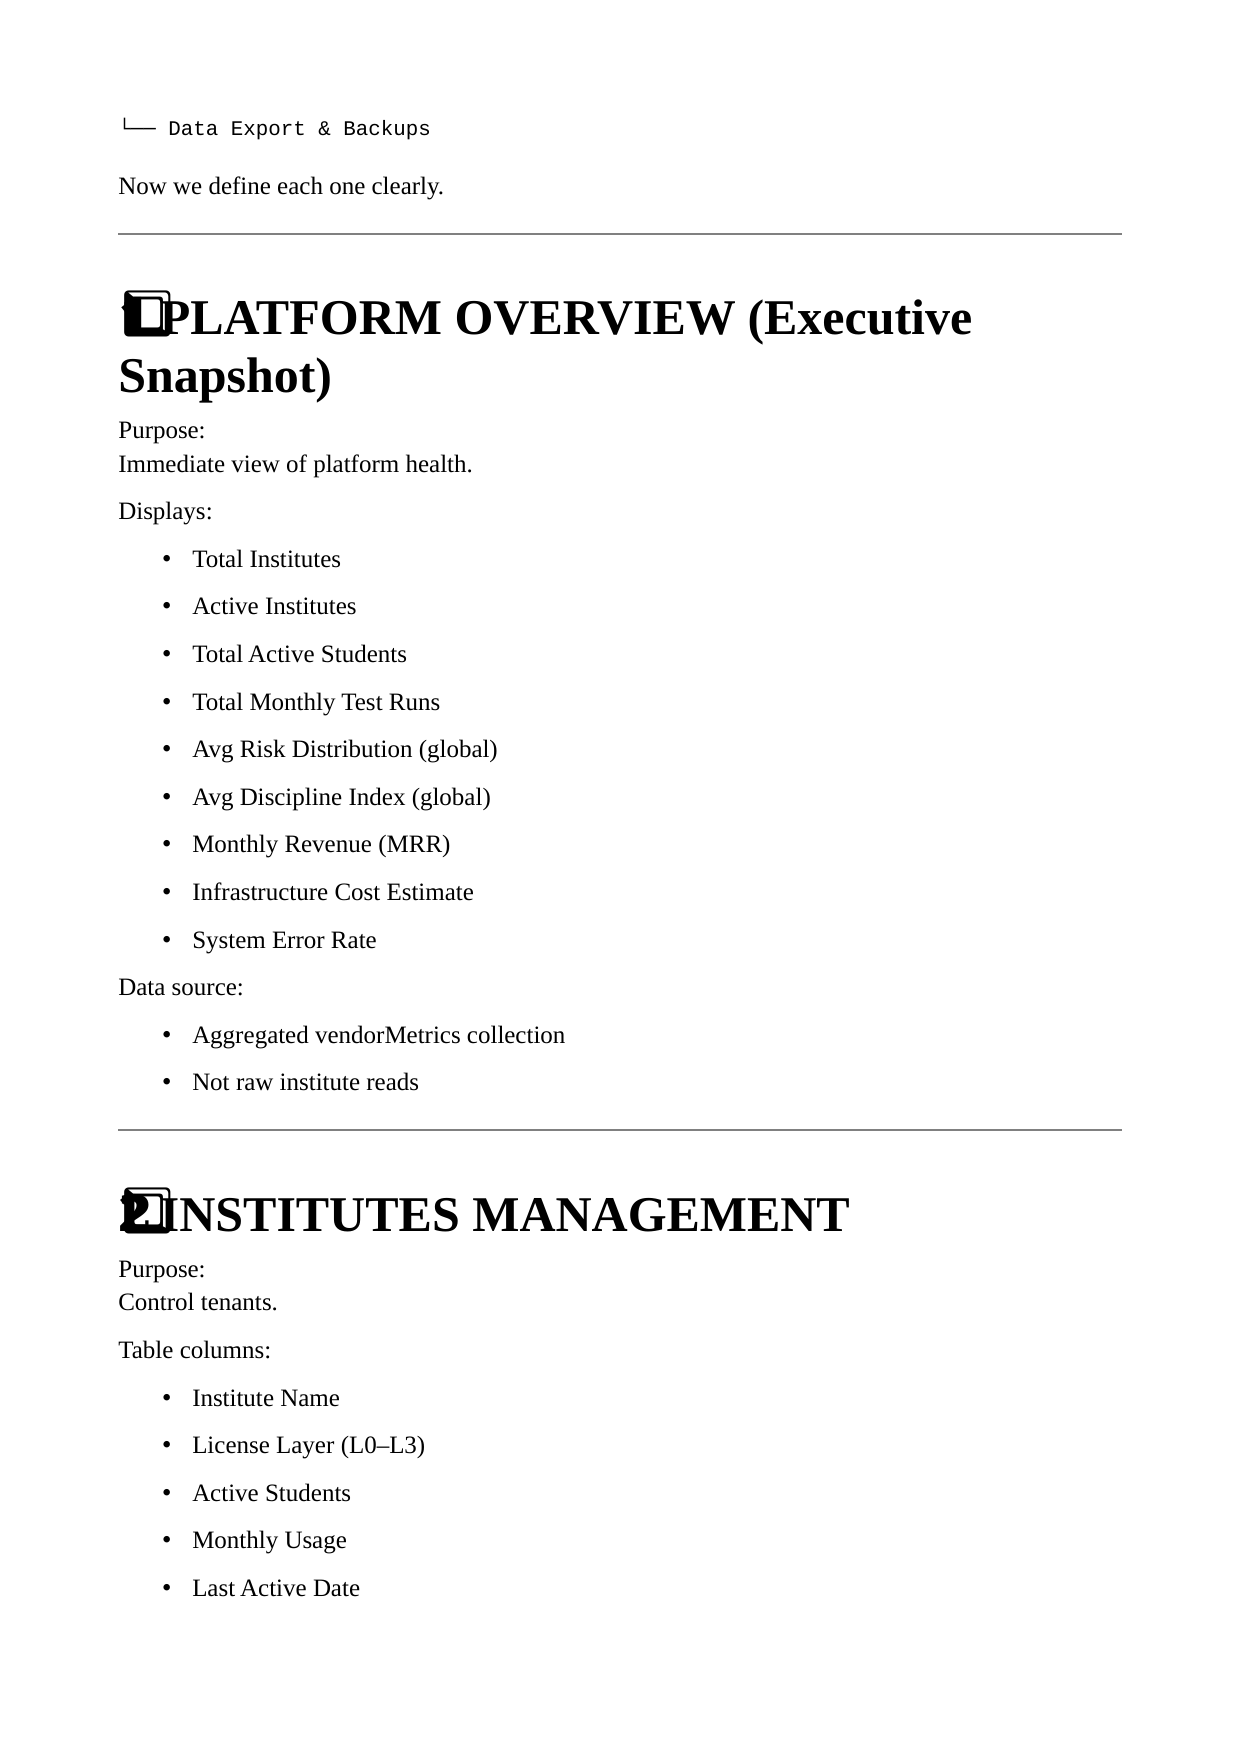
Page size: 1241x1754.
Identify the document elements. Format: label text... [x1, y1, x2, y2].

subtitle 2️⃣ INSTITUTES MANAGEMENT [118, 1184, 1122, 1242]
list Infrastructure Cost Estimate [162, 877, 1122, 906]
list Institute Name [162, 1383, 1122, 1411]
text Displays: [118, 496, 1122, 525]
text Purpose: Immediate view of platform health. [118, 416, 1122, 477]
list Not raw institute reads [162, 1067, 1122, 1096]
list Active Students [162, 1478, 1122, 1507]
text Now we define each one clearly. [118, 171, 1122, 200]
list License Layer (L0–L3) [162, 1430, 1122, 1459]
list Last Active Date [162, 1573, 1122, 1602]
list Avg Discipline Index (global) [162, 782, 1122, 811]
list Monthly Usage [162, 1525, 1122, 1554]
list System Error Rate [162, 925, 1122, 953]
list Total Institutes [162, 544, 1122, 573]
list Active Institutes [162, 591, 1122, 620]
text Purpose: Control tenants. [118, 1254, 1122, 1316]
text └── Data Export & Backups [118, 118, 1122, 142]
list Aggregated vendorMetrics collection [162, 1020, 1122, 1049]
list Monthly Revenue (MRR) [162, 829, 1122, 858]
list Total Active Students [162, 639, 1122, 668]
list Avg Risk Distribution (global) [162, 734, 1122, 763]
subtitle 1️⃣ PLATFORM OVERVIEW (Executive Snapshot) [118, 288, 1122, 403]
list Total Monthly Test Runs [162, 687, 1122, 715]
text Table columns: [118, 1335, 1122, 1364]
text Data source: [118, 972, 1122, 1001]
